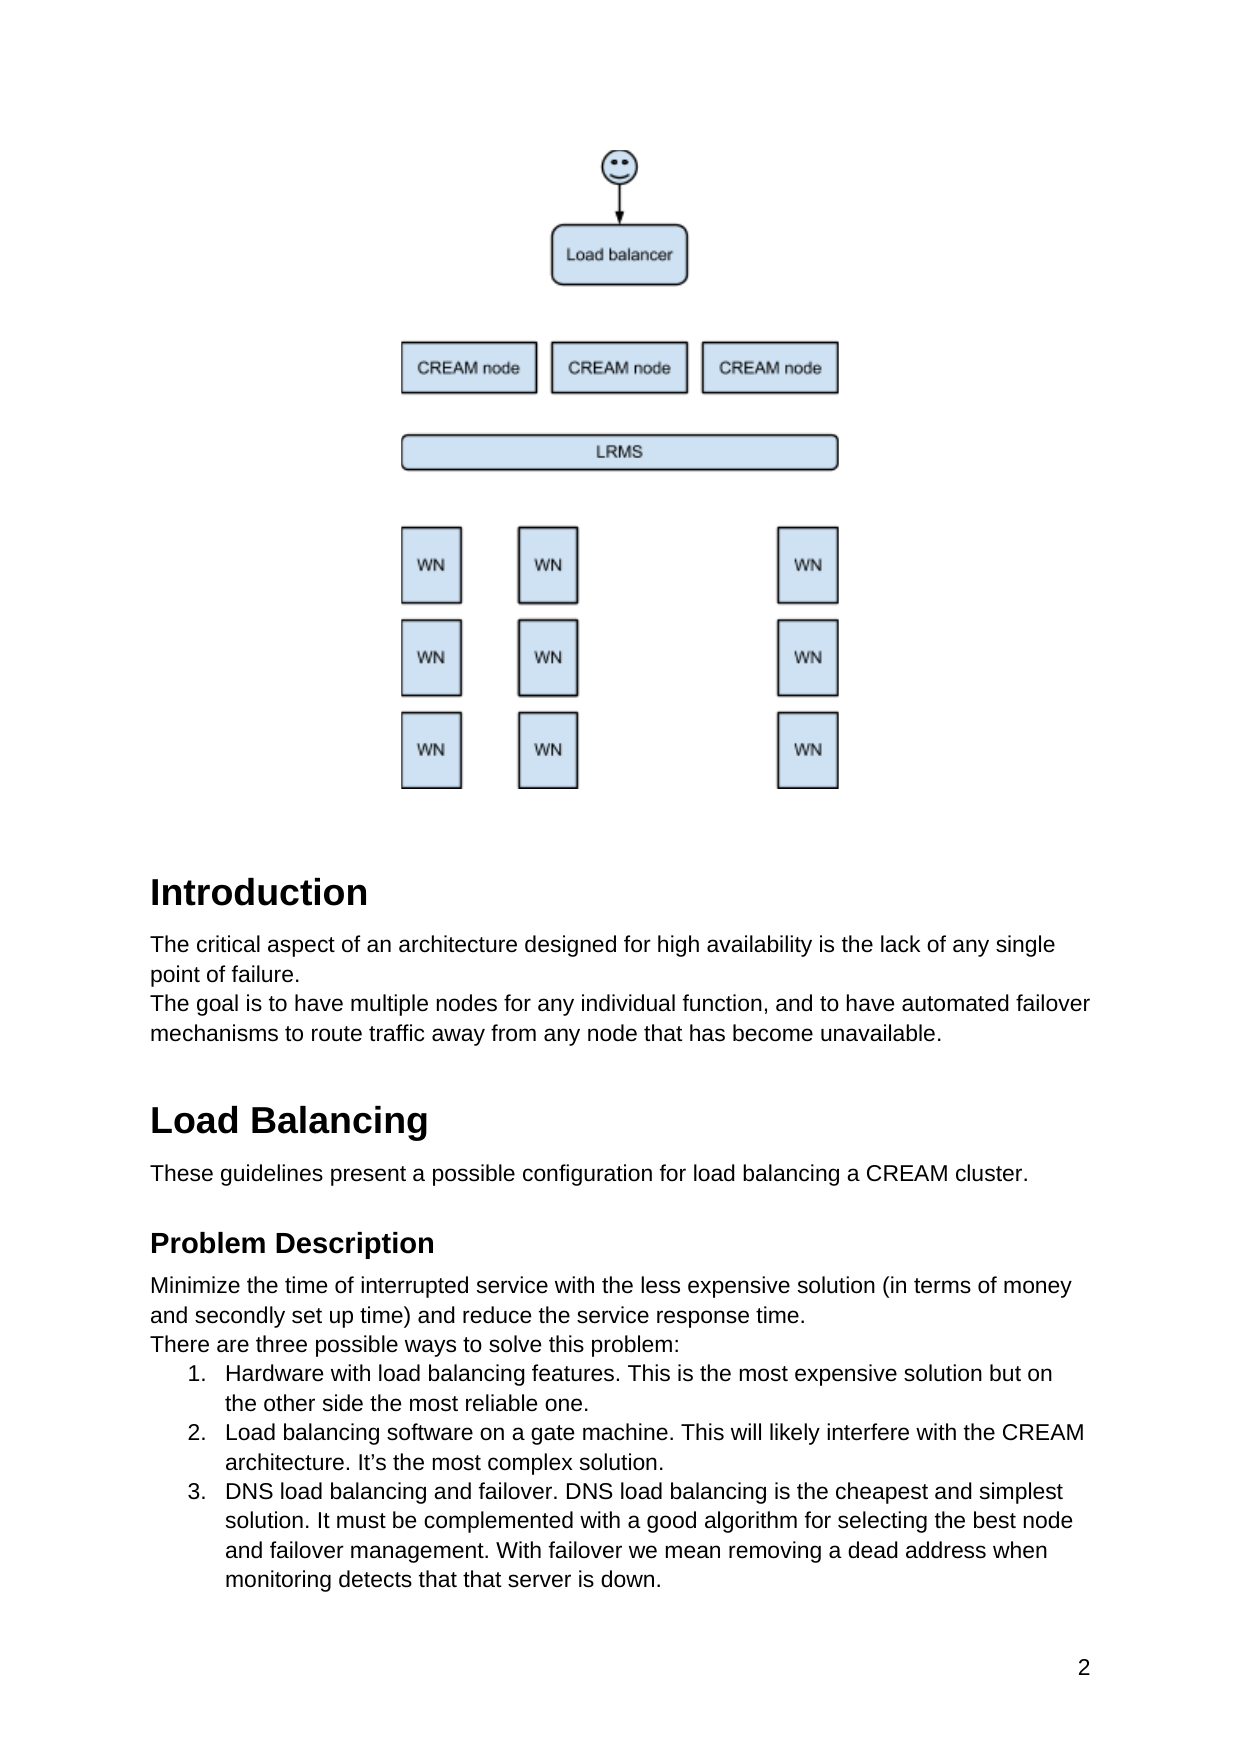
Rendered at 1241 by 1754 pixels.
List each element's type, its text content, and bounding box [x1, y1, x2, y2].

subtitle Problem Description [150, 1227, 1090, 1260]
list Hardware with load balancing features. This is the most expensive solution but on the other side the most reliable one. [187, 1361, 1090, 1416]
text Minimize the time of interrupted service with the less expensive solution (in terms of money and secondly set up time) and reduce the service response time. [150, 1273, 1090, 1328]
picture [401, 150, 839, 789]
text The critical aspect of an architecture designed for high availability is the lack of any single point of failure. [150, 932, 1090, 987]
subtitle Introduction [150, 872, 1090, 913]
list DNS load balancing and failover. DNS load balancing is the cheapest and simplest solution. It must be complemented with a good algorithm for selecting the best node and failover management. With failover we mean removing a dead address when monitoring detects that that server is down. [187, 1478, 1090, 1592]
list Load balancing software on a gate machine. This will likely interfere with the CREAM architecture. It’s the most complex solution. [187, 1420, 1090, 1475]
text The goal is to have multiple nodes for any individual function, and to have automated failover mechanisms to route traffic away from any node that has become unavailable. [150, 991, 1090, 1046]
text There are three possible ways to solve this problem: [150, 1332, 1090, 1357]
text These guidelines present a possible configuration for load balancing a CREAM cluster. [150, 1160, 1090, 1186]
subtitle Load Balancing [150, 1100, 1090, 1142]
